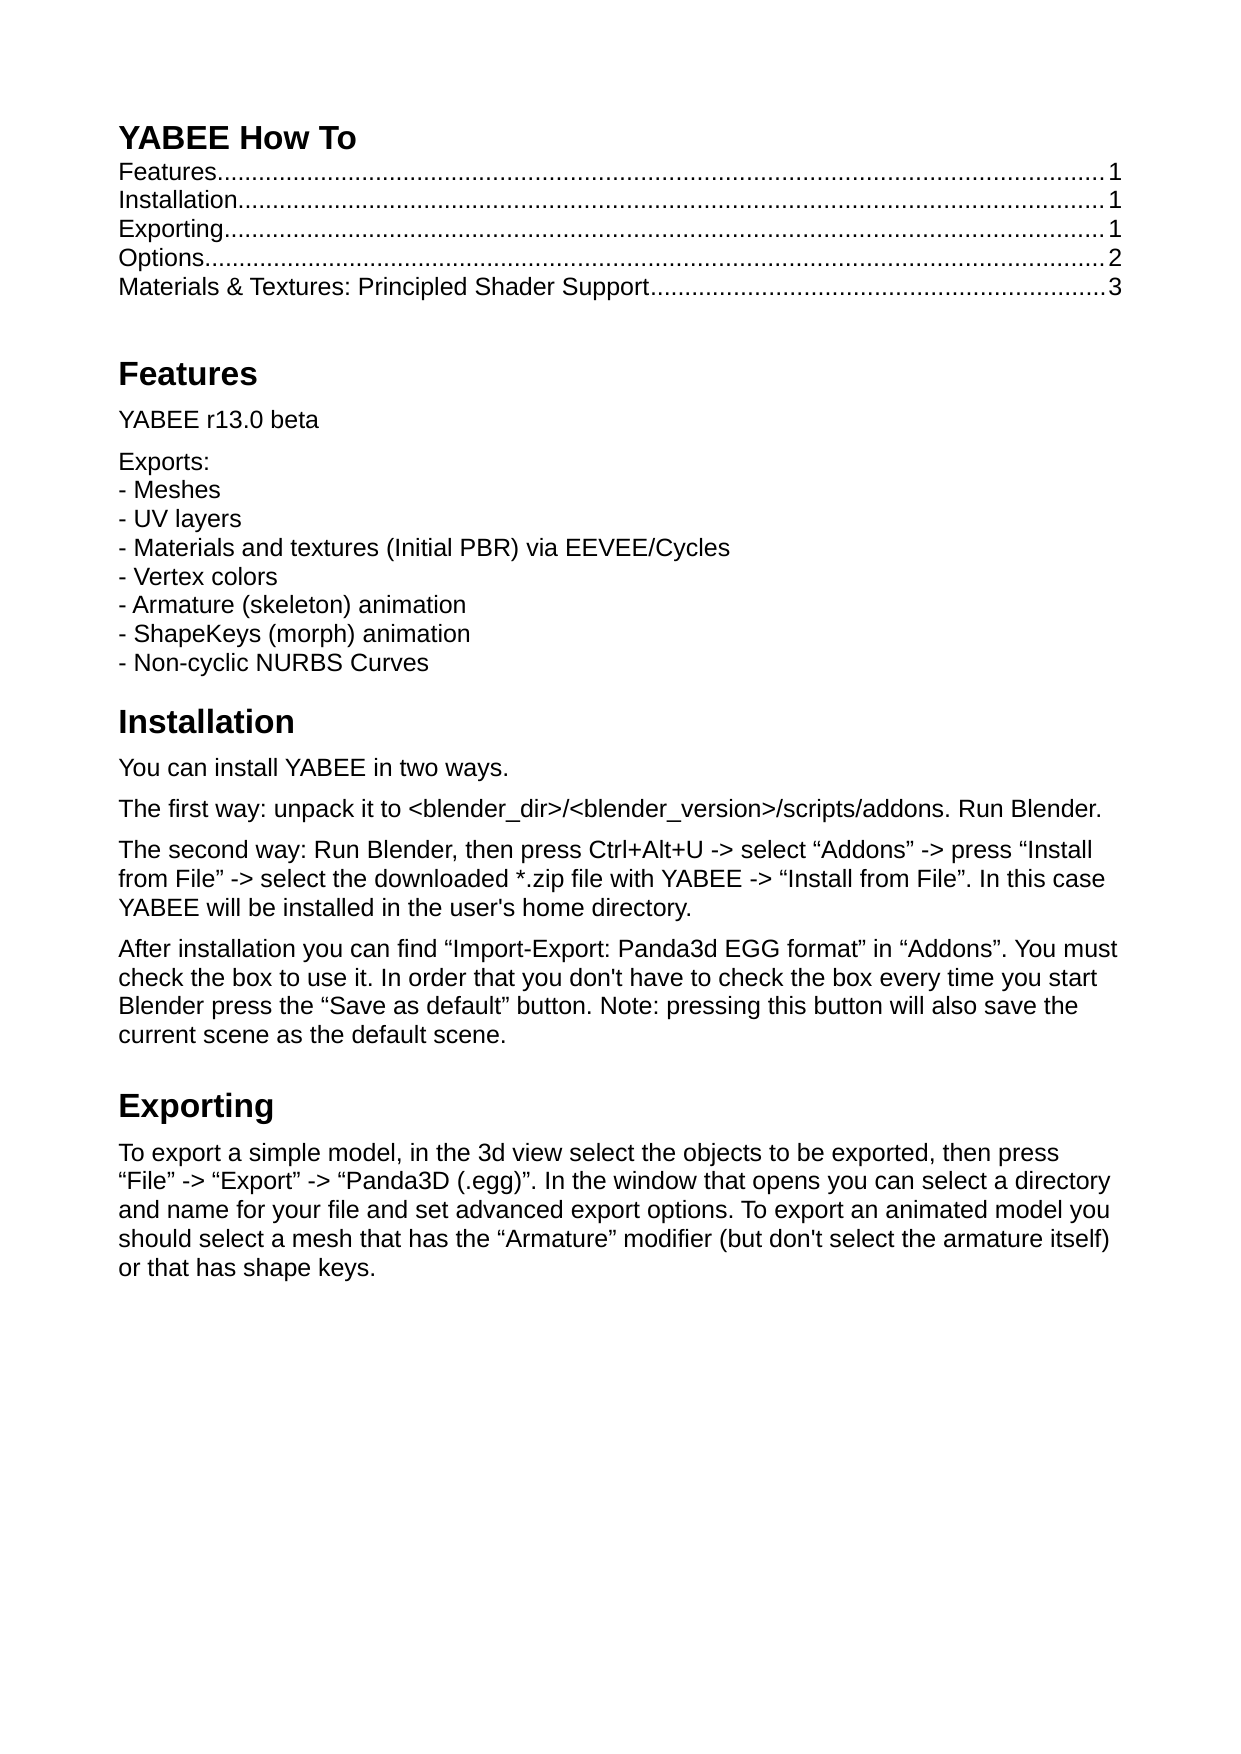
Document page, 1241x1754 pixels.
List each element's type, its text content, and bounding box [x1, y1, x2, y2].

text The second way: Run Blender, then press Ctrl+Alt+U -> select “Addons” -> press “Install from File” -> select the downloaded *.zip file with YABEE -> “Install from File”. In this case YABEE will be installed in the user's home directory. [118, 835, 1122, 921]
text Exports: - Meshes - UV layers - Materials and textures (Initial PBR) via EEVEE/Cycles [118, 446, 1122, 561]
text After installation you can find “Import-Export: Panda3d EGG format” in “Addons”. You must check the box to use it. In order that you don't have to check the box every time you start Blender press the “Save as default” button. Note: pressing this button will also save the current scene as the default scene. [118, 934, 1122, 1049]
text YABEE r13.0 beta [118, 405, 1122, 434]
text Features 1 [118, 157, 1122, 185]
text The first way: unpack it to <blender_dir>/<blender_version>/scripts/addons. Run Blender. [118, 794, 1122, 823]
subtitle Features [118, 354, 1122, 393]
subtitle Installation [118, 701, 1122, 740]
text To export a simple model, in the 3d view select the objects to be exported, then press “File” -> “Export” -> “Panda3D (.egg)”. In the window that opens you can select a directory and name for your file and set advanced export options. To export an animated model you should select a mesh that has the “Armature” modifier (but don't select the armature itself) or that has shape keys. [118, 1137, 1122, 1281]
subtitle Exporting [118, 1086, 1122, 1125]
text Installation 1 [118, 185, 1122, 214]
text Materials & Textures: Principled Shader Support 3 [118, 272, 1122, 300]
text You can install YABEE in two ways. [118, 753, 1122, 781]
text Options 2 [118, 243, 1122, 272]
text - Vertex colors - Armature (skeleton) animation - ShapeKeys (morph) animation - Non-cyclic NURBS Curves [118, 561, 1122, 676]
text Exporting 1 [118, 214, 1122, 243]
subtitle YABEE How To [118, 118, 1122, 157]
